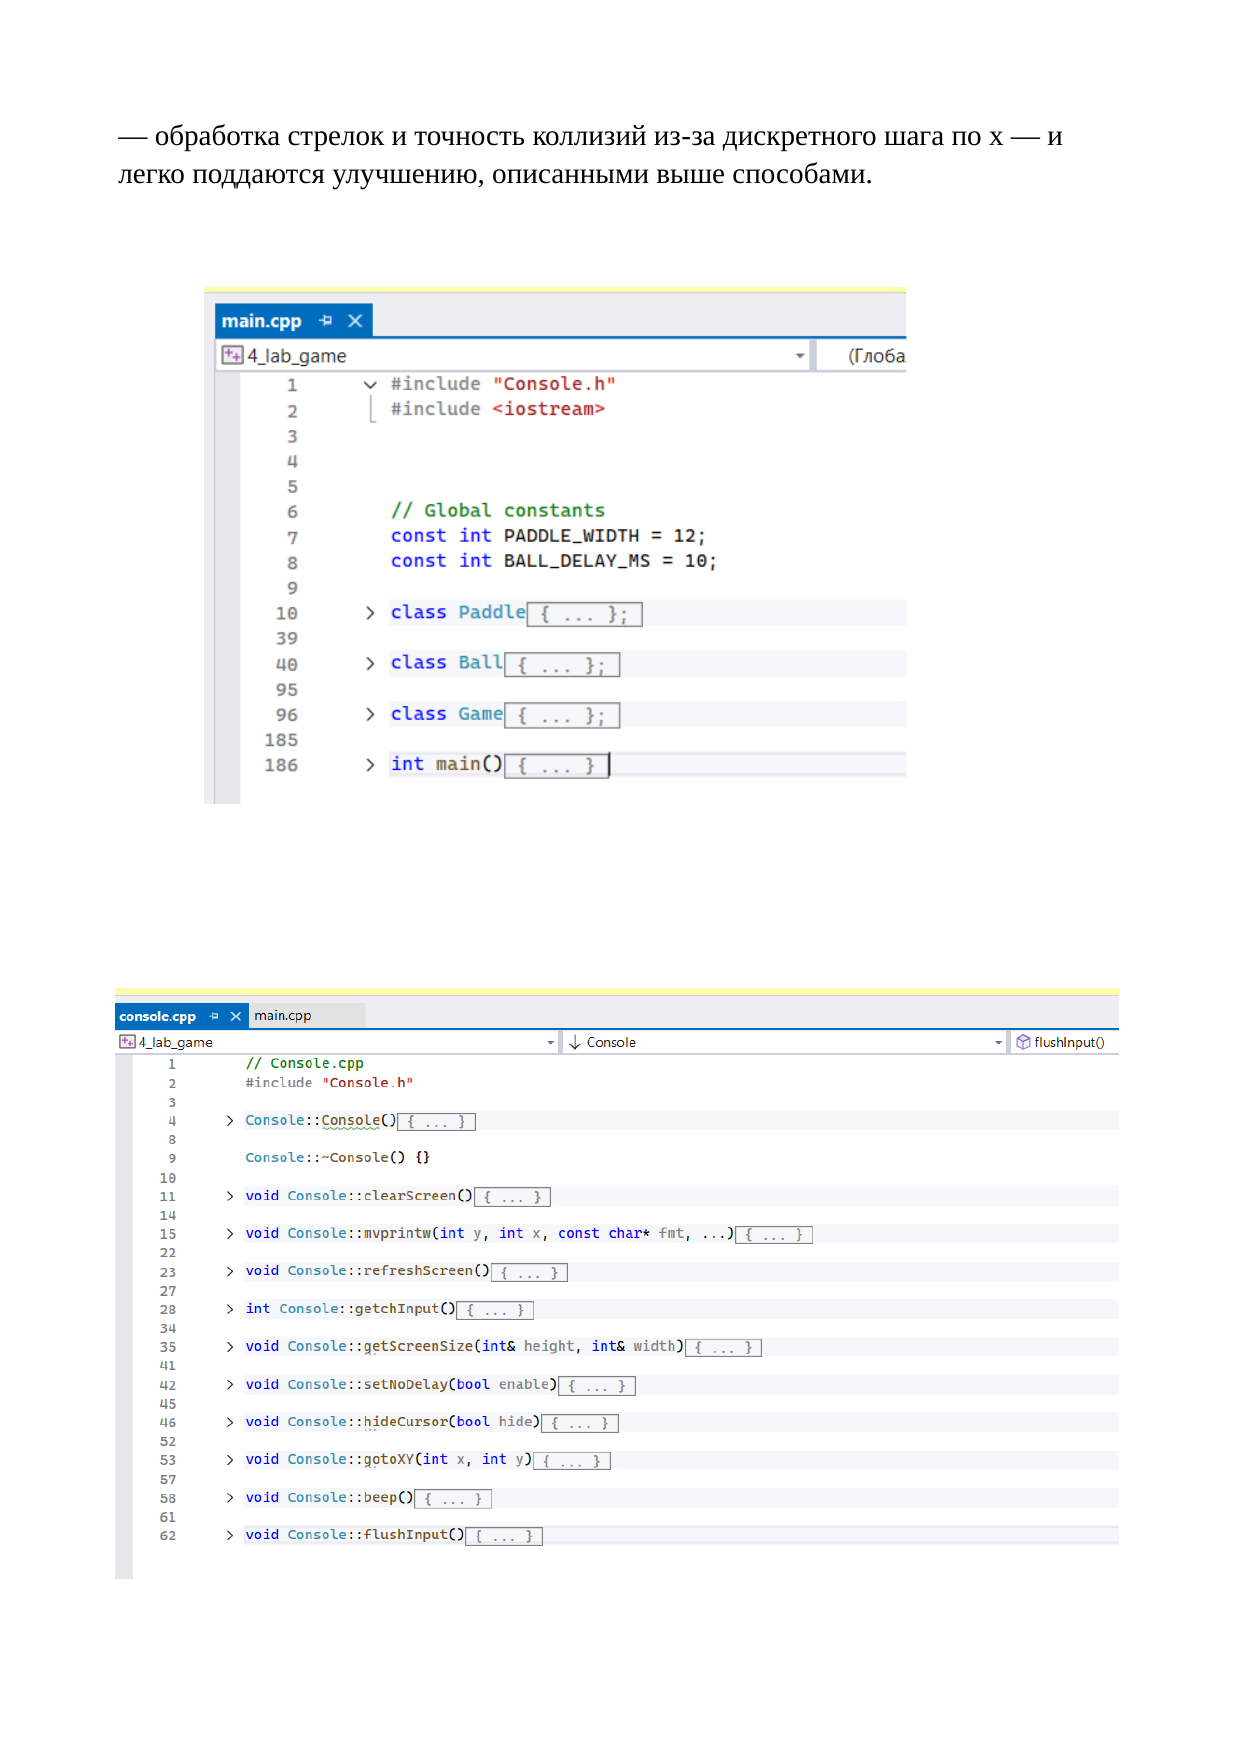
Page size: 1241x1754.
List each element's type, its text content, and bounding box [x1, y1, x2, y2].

picture [204, 287, 907, 804]
picture [115, 988, 1119, 1579]
text — обработка стрелок и точность коллизий из‑за дискретного шага по x — и легко поддаются улучшению, описанными выше способами. [118, 118, 1122, 190]
